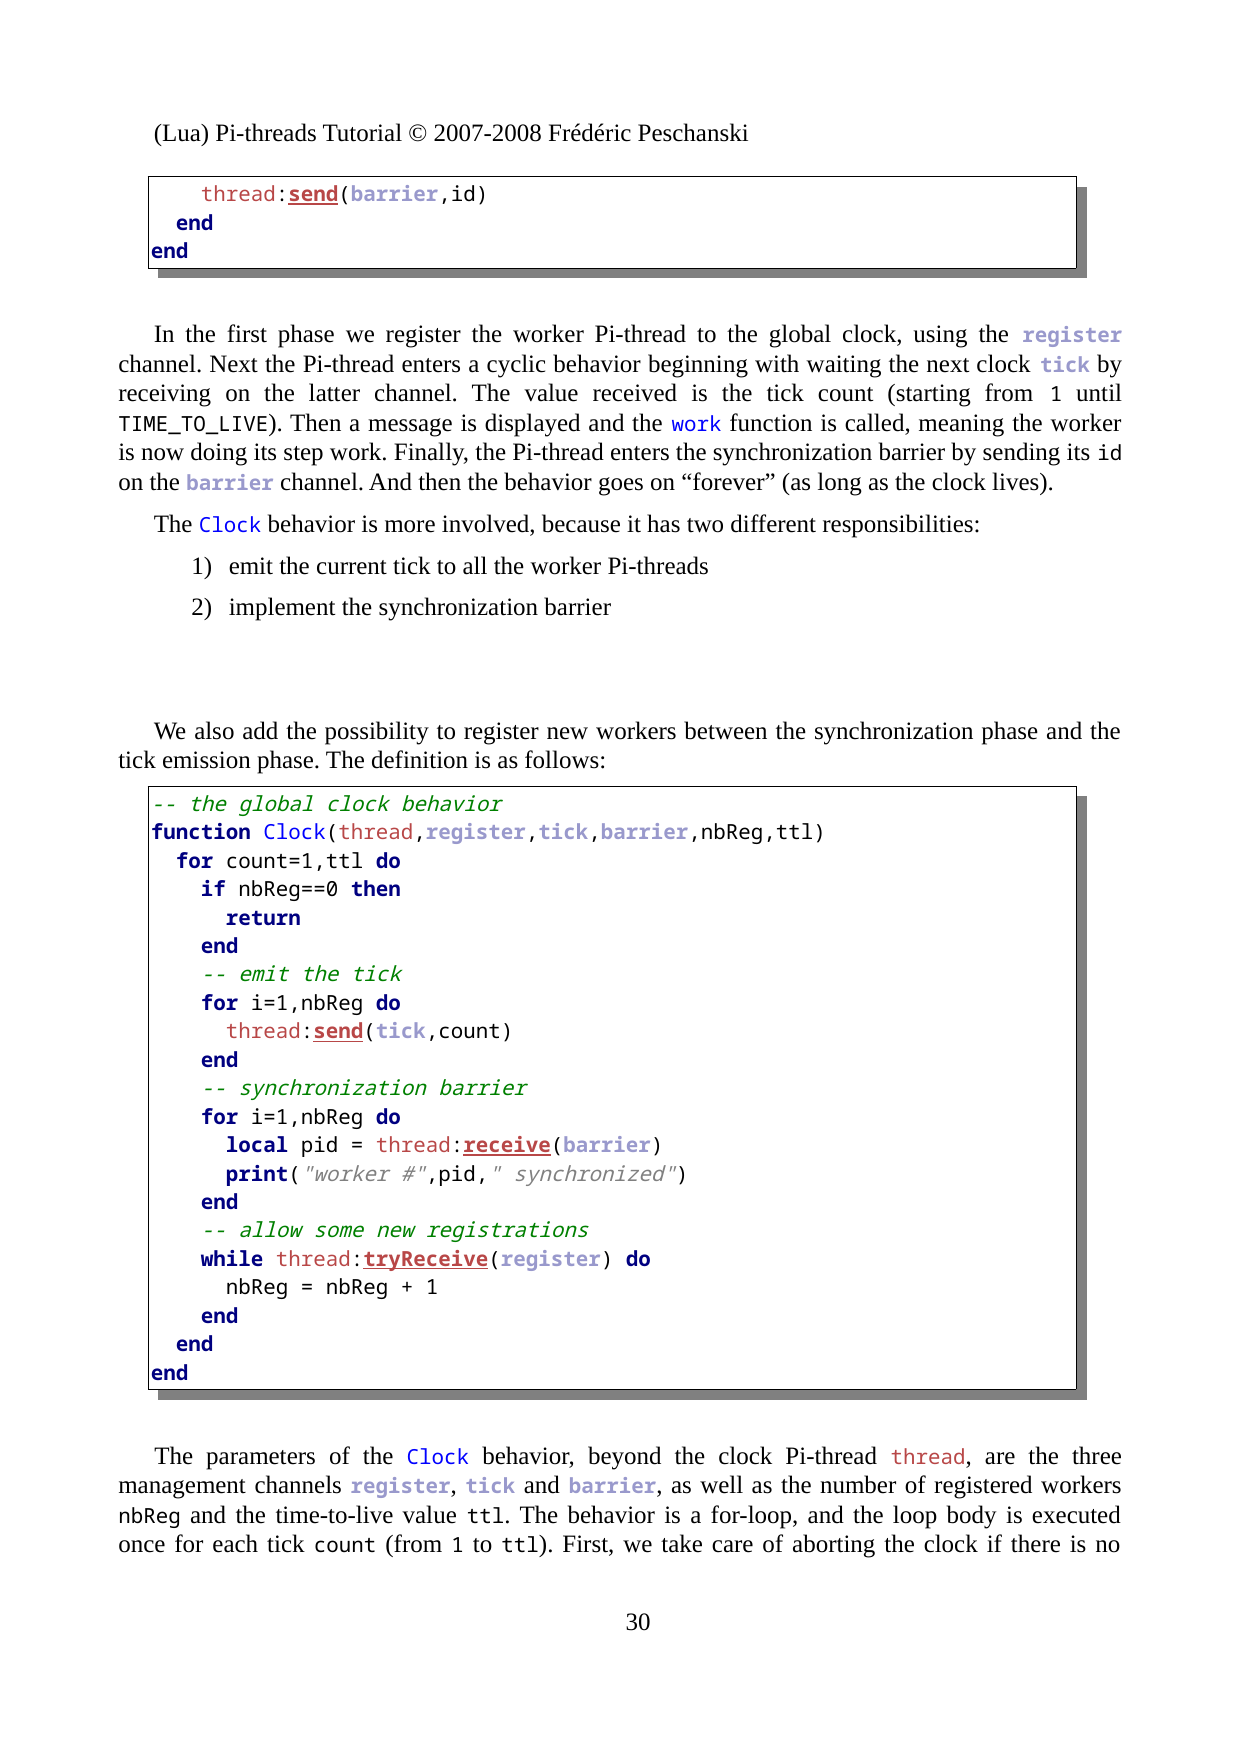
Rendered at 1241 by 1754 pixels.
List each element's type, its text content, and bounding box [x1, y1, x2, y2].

text In the first phase we register the worker Pi-thread to the global clock, using the register channel. Next the Pi-thread enters a cyclic behavior beginning with waiting the next clock tick by receiving on the latter channel. The value received is the tick count (starting from 1 until TIME_TO_LIVE). Then a message is displayed and the work function is called, meaning the worker is now doing its step work. Finally, the Pi-thread enters the synchronization barrier by sending its id on the barrier channel. And then the behavior goes on “forever” (as long as the clock lives). [118, 319, 1122, 496]
text return [149, 900, 1076, 928]
text local pid = thread:receive(barrier) [149, 1127, 1076, 1156]
text end [149, 233, 1076, 268]
text -- emit the tick [149, 957, 1076, 985]
text if nbReg==0 then [149, 871, 1076, 900]
text We also add the possibility to register new workers between the synchronization phase and the tick emission phase. The definition is as follows: [118, 716, 1122, 773]
text The Clock behavior is more involved, because it has two different responsibilities: [118, 509, 1122, 538]
text end [149, 1298, 1076, 1326]
text thread:send(tick,count) [149, 1013, 1076, 1042]
list emit the current tick to all the worker Pi-threads [156, 551, 1122, 580]
list implement the synchronization barrier [156, 592, 1122, 621]
text while thread:tryReceive(register) do [149, 1241, 1076, 1269]
text end [149, 1326, 1076, 1355]
text end [149, 928, 1076, 957]
text print("worker #",pid," synchronized") [149, 1156, 1076, 1184]
text for count=1,ttl do [149, 843, 1076, 871]
text for i=1,nbReg do [149, 985, 1076, 1013]
text The parameters of the Clock behavior, beyond the clock Pi-thread thread, are the three management channels register, tick and barrier, as well as the number of registered workers nbReg and the time-to-live value ttl. The behavior is a for-loop, and the loop body is executed once for each tick count (from 1 to ttl). First, we take care of aborting the clock if there is no [118, 1441, 1122, 1559]
text end [149, 1355, 1076, 1389]
text function Clock(thread,register,tick,barrier,nbReg,ttl) [149, 814, 1076, 843]
text -- the global clock behavior [149, 787, 1076, 814]
text end [149, 1184, 1076, 1212]
text nbReg = nbReg + 1 [149, 1269, 1076, 1298]
text for i=1,nbReg do [149, 1099, 1076, 1127]
text -- synchronization barrier [149, 1070, 1076, 1099]
text end [149, 1042, 1076, 1070]
text thread:send(barrier,id) [149, 177, 1076, 205]
text end [149, 205, 1076, 233]
text -- allow some new registrations [149, 1212, 1076, 1241]
